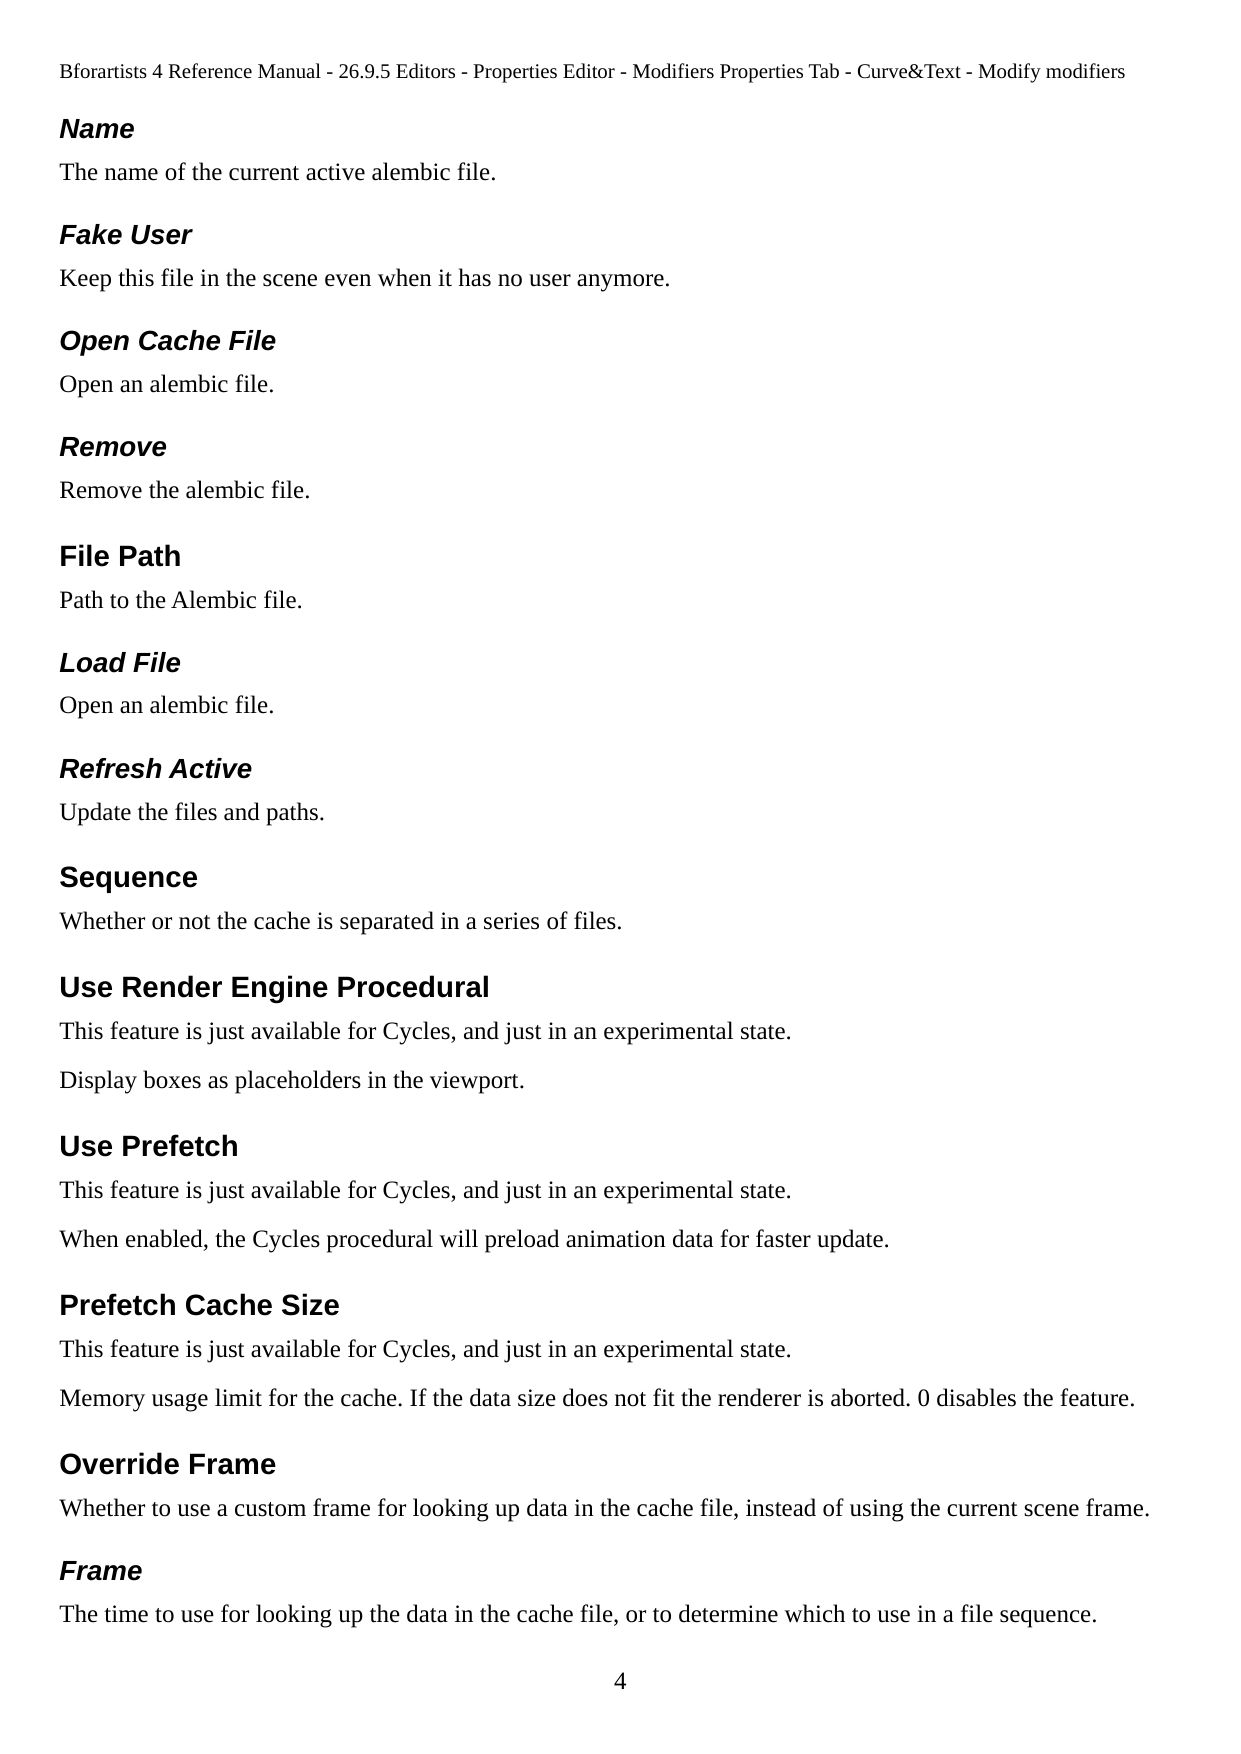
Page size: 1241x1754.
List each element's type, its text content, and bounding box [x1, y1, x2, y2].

text This feature is just available for Cycles, and just in an experimental state. [59, 1175, 1181, 1204]
text Whether to use a custom frame for looking up data in the cache file, instead of using the current scene frame. [59, 1493, 1181, 1522]
subtitle Load File [59, 646, 1181, 678]
subtitle Remove [59, 430, 1181, 462]
subtitle Name [59, 113, 1181, 144]
text This feature is just available for Cycles, and just in an experimental state. [59, 1334, 1181, 1363]
subtitle Fake User [59, 218, 1181, 250]
subtitle Prefetch Cache Size [59, 1288, 1181, 1322]
text When enabled, the Cycles procedural will preload animation data for faster update. [59, 1224, 1181, 1253]
subtitle Refresh Active [59, 752, 1181, 784]
text Whether or not the cache is separated in a series of files. [59, 906, 1181, 935]
subtitle File Path [59, 538, 1181, 572]
text The name of the current active alembic file. [59, 157, 1181, 186]
text Update the files and paths. [59, 797, 1181, 825]
text Path to the Alembic file. [59, 585, 1181, 613]
subtitle Sequence [59, 860, 1181, 894]
text The time to use for looking up the data in the cache file, or to determine which to use in a file sequence. [59, 1599, 1181, 1628]
text Memory usage limit for the cache. If the data size does not fit the renderer is aborted. 0 disables the feature. [59, 1383, 1181, 1412]
subtitle Open Cache File [59, 324, 1181, 356]
text Open an alembic file. [59, 691, 1181, 719]
text Keep this file in the scene even when it has no user anymore. [59, 263, 1181, 292]
subtitle Use Prefetch [59, 1129, 1181, 1163]
subtitle Use Render Engine Procedural [59, 970, 1181, 1004]
text Display boxes as placeholders in the viewport. [59, 1065, 1181, 1094]
subtitle Override Frame [59, 1447, 1181, 1481]
text This feature is just available for Cycles, and just in an experimental state. [59, 1016, 1181, 1045]
subtitle Frame [59, 1555, 1181, 1587]
text Remove the alembic file. [59, 475, 1181, 503]
text Open an alembic file. [59, 369, 1181, 398]
